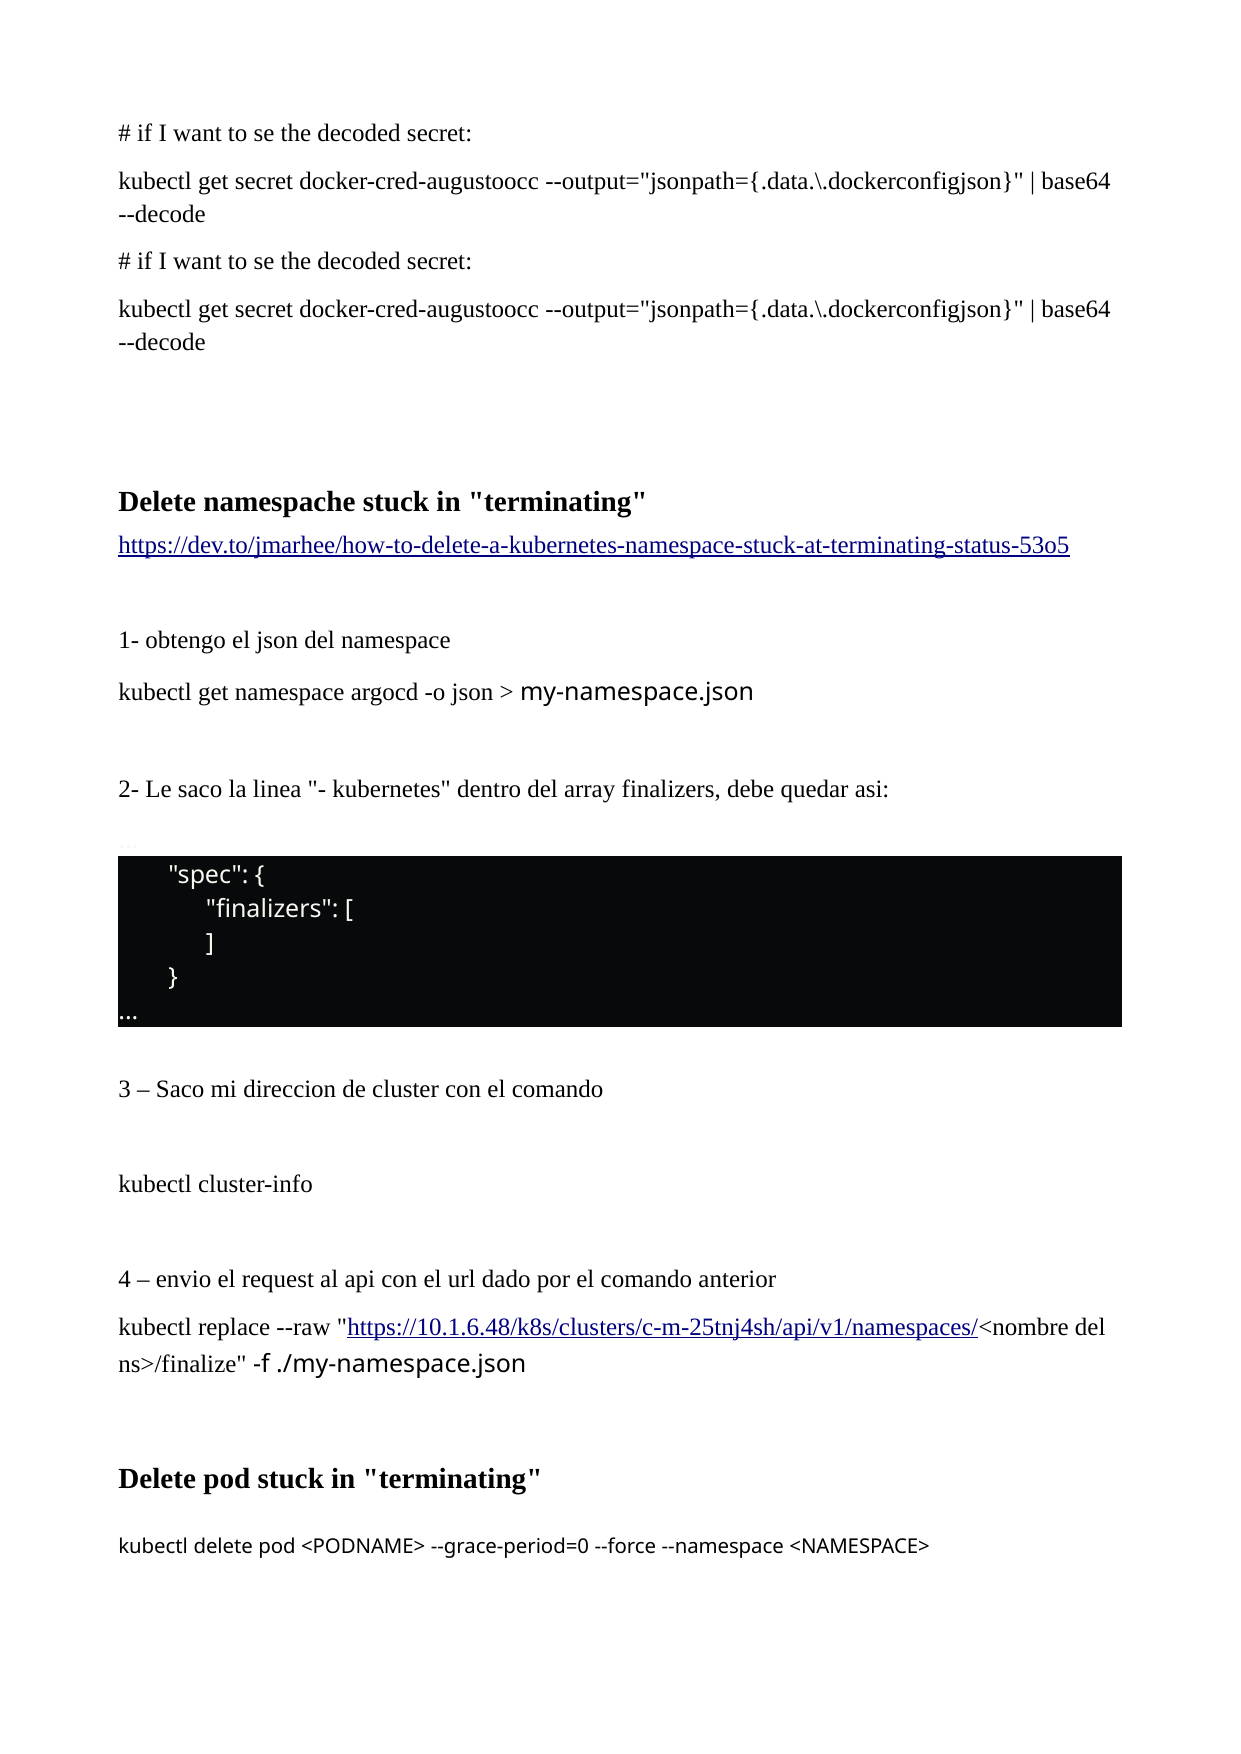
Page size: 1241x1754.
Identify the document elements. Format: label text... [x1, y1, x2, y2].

text kubectl cluster-info [118, 1169, 1122, 1198]
text 2- Le saco la linea "- kubernetes" dentro del array finalizers, debe quedar asi: [118, 774, 1122, 803]
text 3 – Saco mi direccion de cluster con el comando [118, 1074, 1122, 1102]
subtitle Delete namespache stuck in "terminating" [118, 484, 1122, 518]
text "finalizers": [ [118, 890, 1122, 924]
text ... [118, 992, 1122, 1027]
text kubectl get namespace argocd -o json > my-namespace.json [118, 673, 1122, 707]
text 4 – envio el request al api con el url dado por el comando anterior [118, 1264, 1122, 1293]
text kubectl replace --raw "https://10.1.6.48/k8s/clusters/c-m-25tnj4sh/api/v1/namespaces/<nombre del ns>/finalize" -f ./my-namespace.json [118, 1312, 1122, 1380]
text 1- obtengo el json del namespace [118, 626, 1122, 654]
subtitle Delete pod stuck in "terminating" [118, 1462, 1122, 1495]
text # if I want to se the decoded secret: [118, 118, 1122, 147]
text kubectl delete pod <PODNAME> --grace-period=0 --force --namespace <NAMESPACE> [118, 1531, 1122, 1560]
text # if I want to se the decoded secret: [118, 246, 1122, 275]
text ... [118, 822, 1122, 856]
text ] [118, 924, 1122, 958]
text kubectl get secret docker-cred-augustoocc --output="jsonpath={.data.\.dockerconfigjson}" | base64 --decode [118, 166, 1122, 227]
text "spec": { [118, 856, 1122, 890]
text https://dev.to/jmarhee/how-to-delete-a-kubernetes-namespace-stuck-at-terminating-status-53o5 [118, 530, 1122, 559]
text kubectl get secret docker-cred-augustoocc --output="jsonpath={.data.\.dockerconfigjson}" | base64 --decode [118, 294, 1122, 356]
text } [118, 958, 1122, 992]
